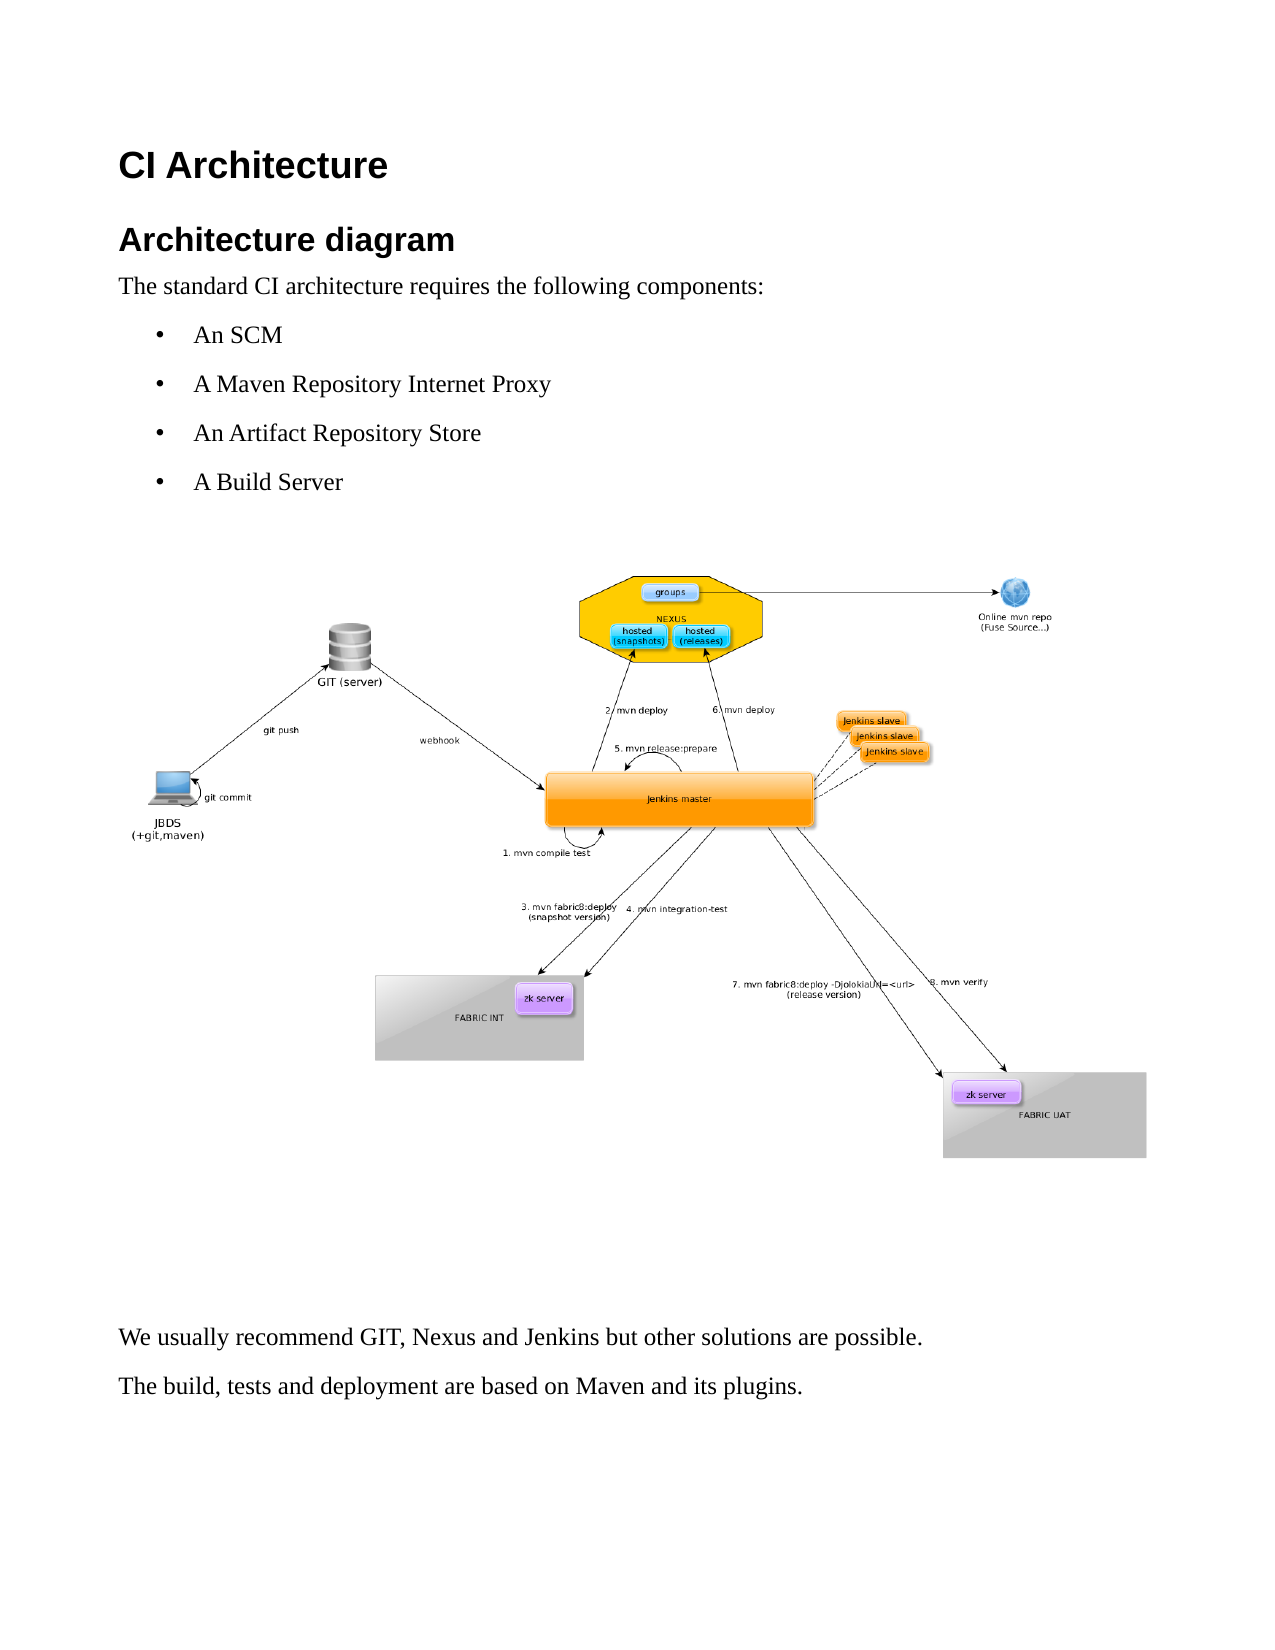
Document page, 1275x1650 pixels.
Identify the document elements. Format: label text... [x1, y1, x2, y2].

subtitle An SCM [156, 320, 1157, 349]
subtitle A Maven Repository Internet Proxy [156, 369, 1157, 398]
subtitle A Build Server [156, 467, 1157, 496]
subtitle The build, tests and deployment are based on Maven and its plugins. [118, 1371, 1157, 1399]
picture [118, 565, 1157, 1169]
subtitle Architecture diagram [118, 220, 1157, 259]
subtitle CI Architecture [118, 143, 1157, 187]
subtitle We usually recommend GIT, Nexus and Jenkins but other solutions are possible. [118, 1322, 1157, 1351]
subtitle An Artifact Repository Store [156, 418, 1157, 447]
subtitle The standard CI architecture requires the following components: [118, 271, 1157, 300]
